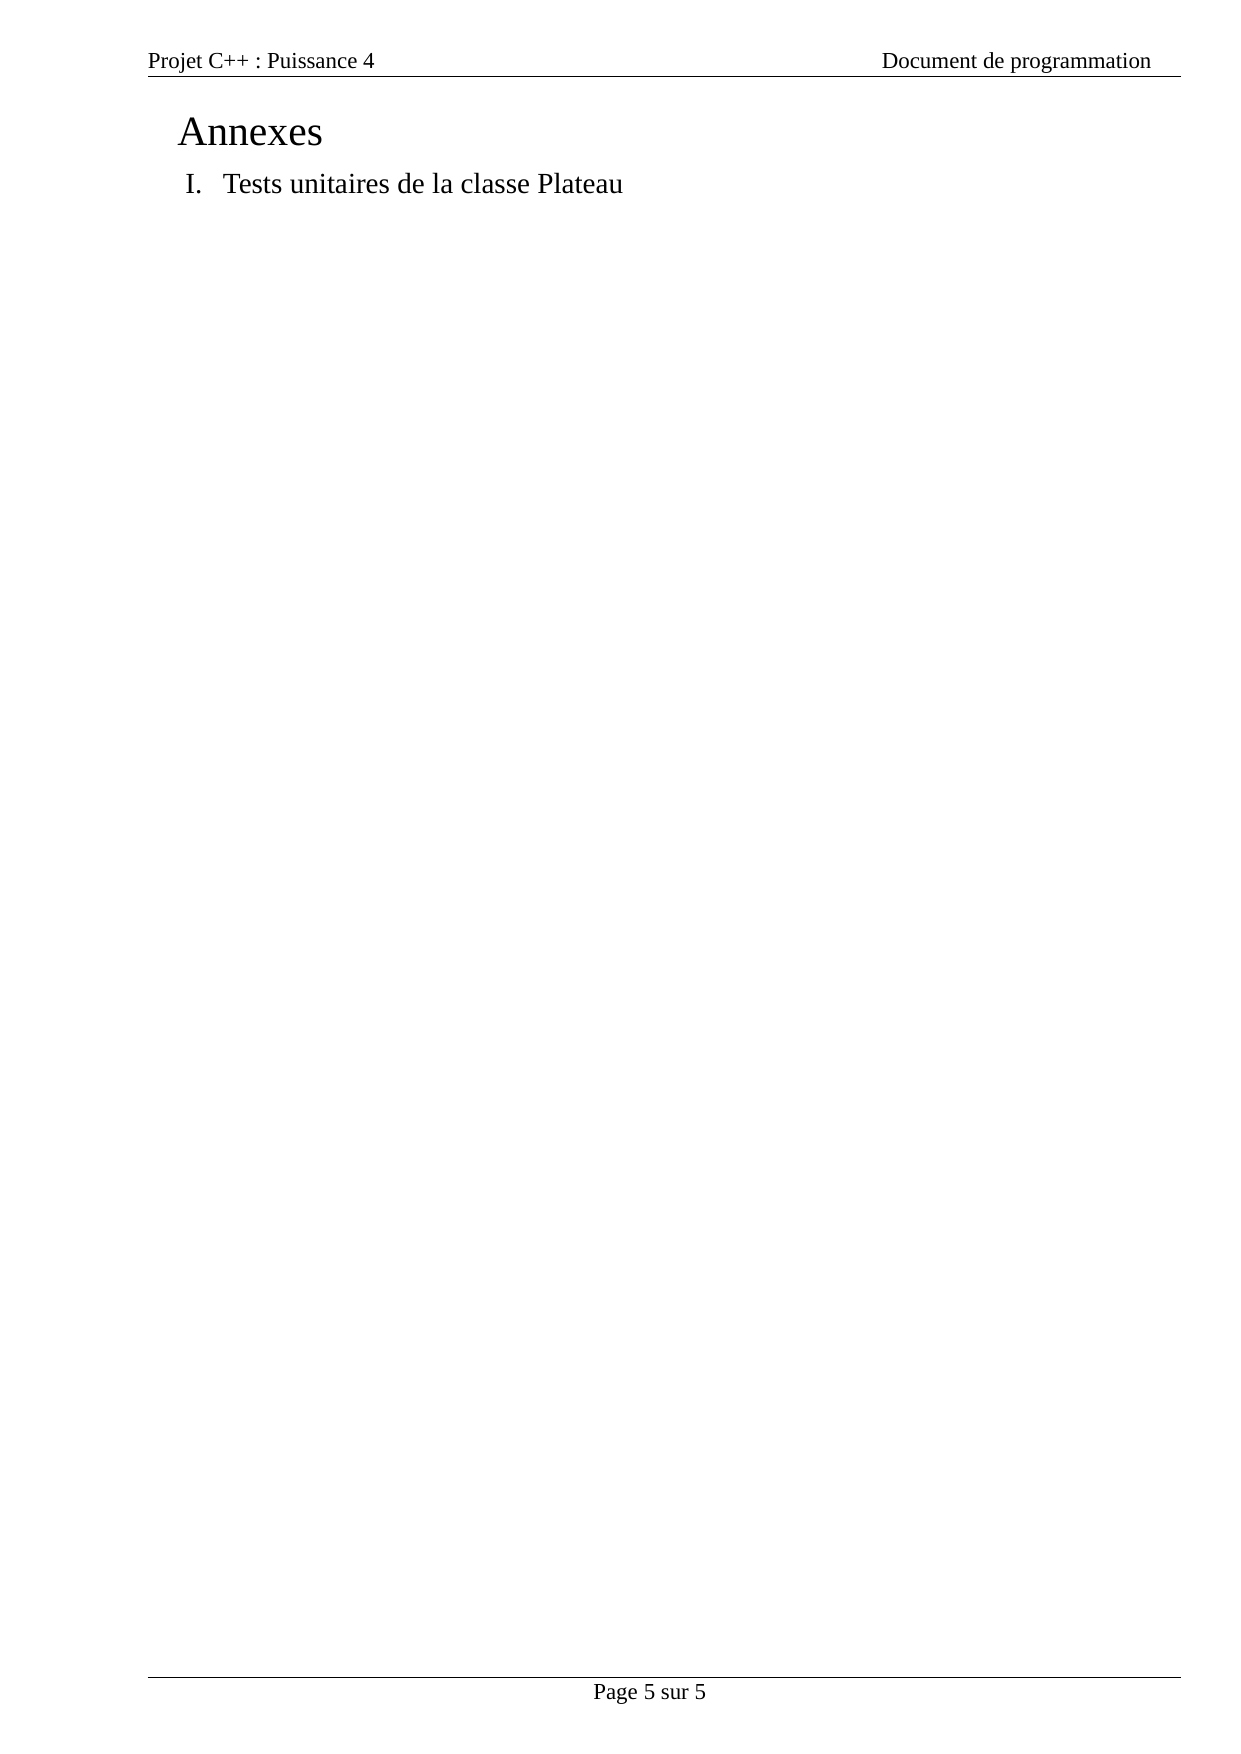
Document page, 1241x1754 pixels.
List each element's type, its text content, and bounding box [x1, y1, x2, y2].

list Tests unitaires de la classe Plateau [185, 167, 1181, 200]
text Annexes [148, 106, 1181, 154]
